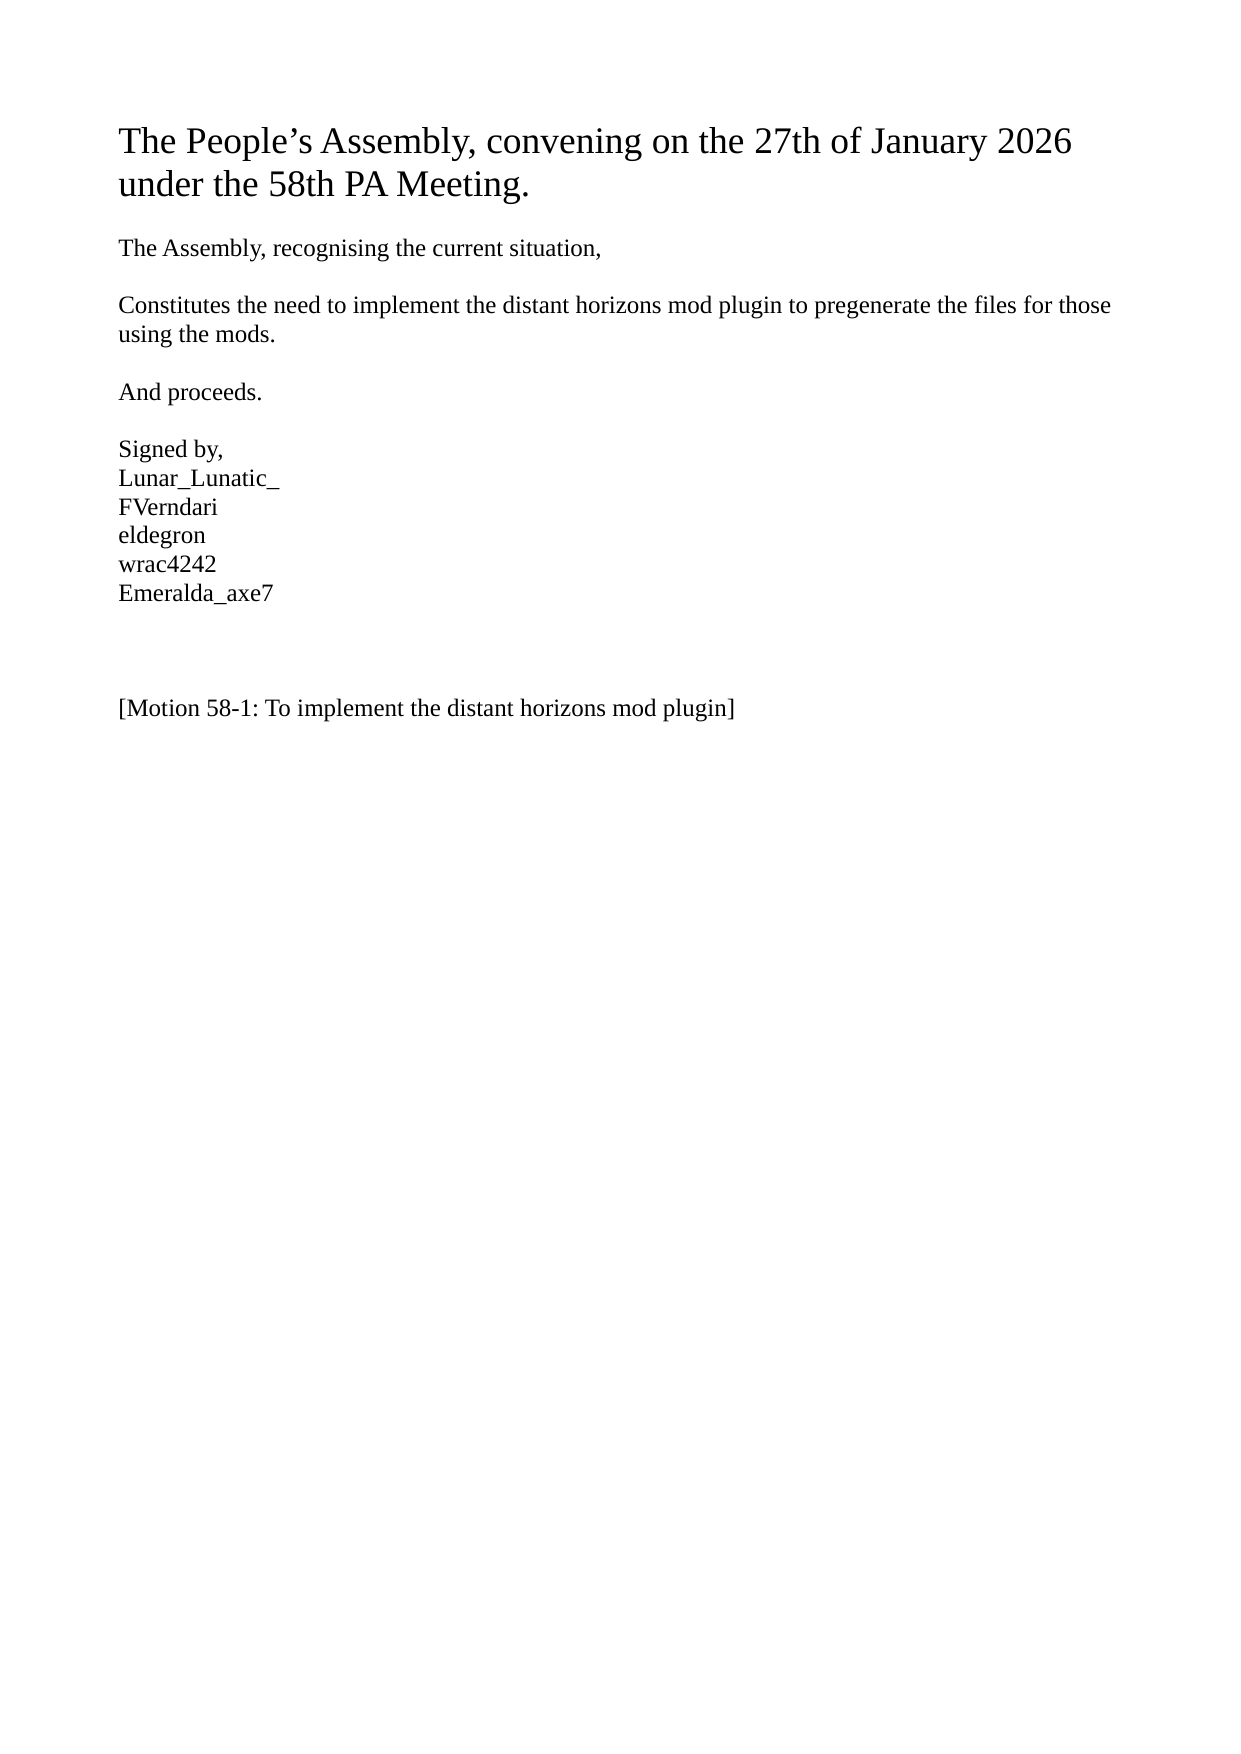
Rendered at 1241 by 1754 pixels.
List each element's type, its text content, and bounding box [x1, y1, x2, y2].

text The Assembly, recognising the current situation, [118, 233, 1122, 262]
text FVerndari [118, 492, 1122, 521]
text wrac4242 [118, 549, 1122, 578]
text [Motion 58-1: To implement the distant horizons mod plugin] [118, 693, 1122, 722]
text Constitutes the need to implement the distant horizons mod plugin to pregenerate the files for those using the mods. [118, 291, 1122, 348]
text Lunar_Lunatic_ [118, 463, 1122, 492]
text Emeralda_axe7 [118, 578, 1122, 607]
text And proceeds. [118, 377, 1122, 406]
text The People’s Assembly, convening on the 27th of January 2026 under the 58th PA Meeting. [118, 118, 1122, 204]
text Signed by, [118, 434, 1122, 463]
text eldegron [118, 521, 1122, 549]
